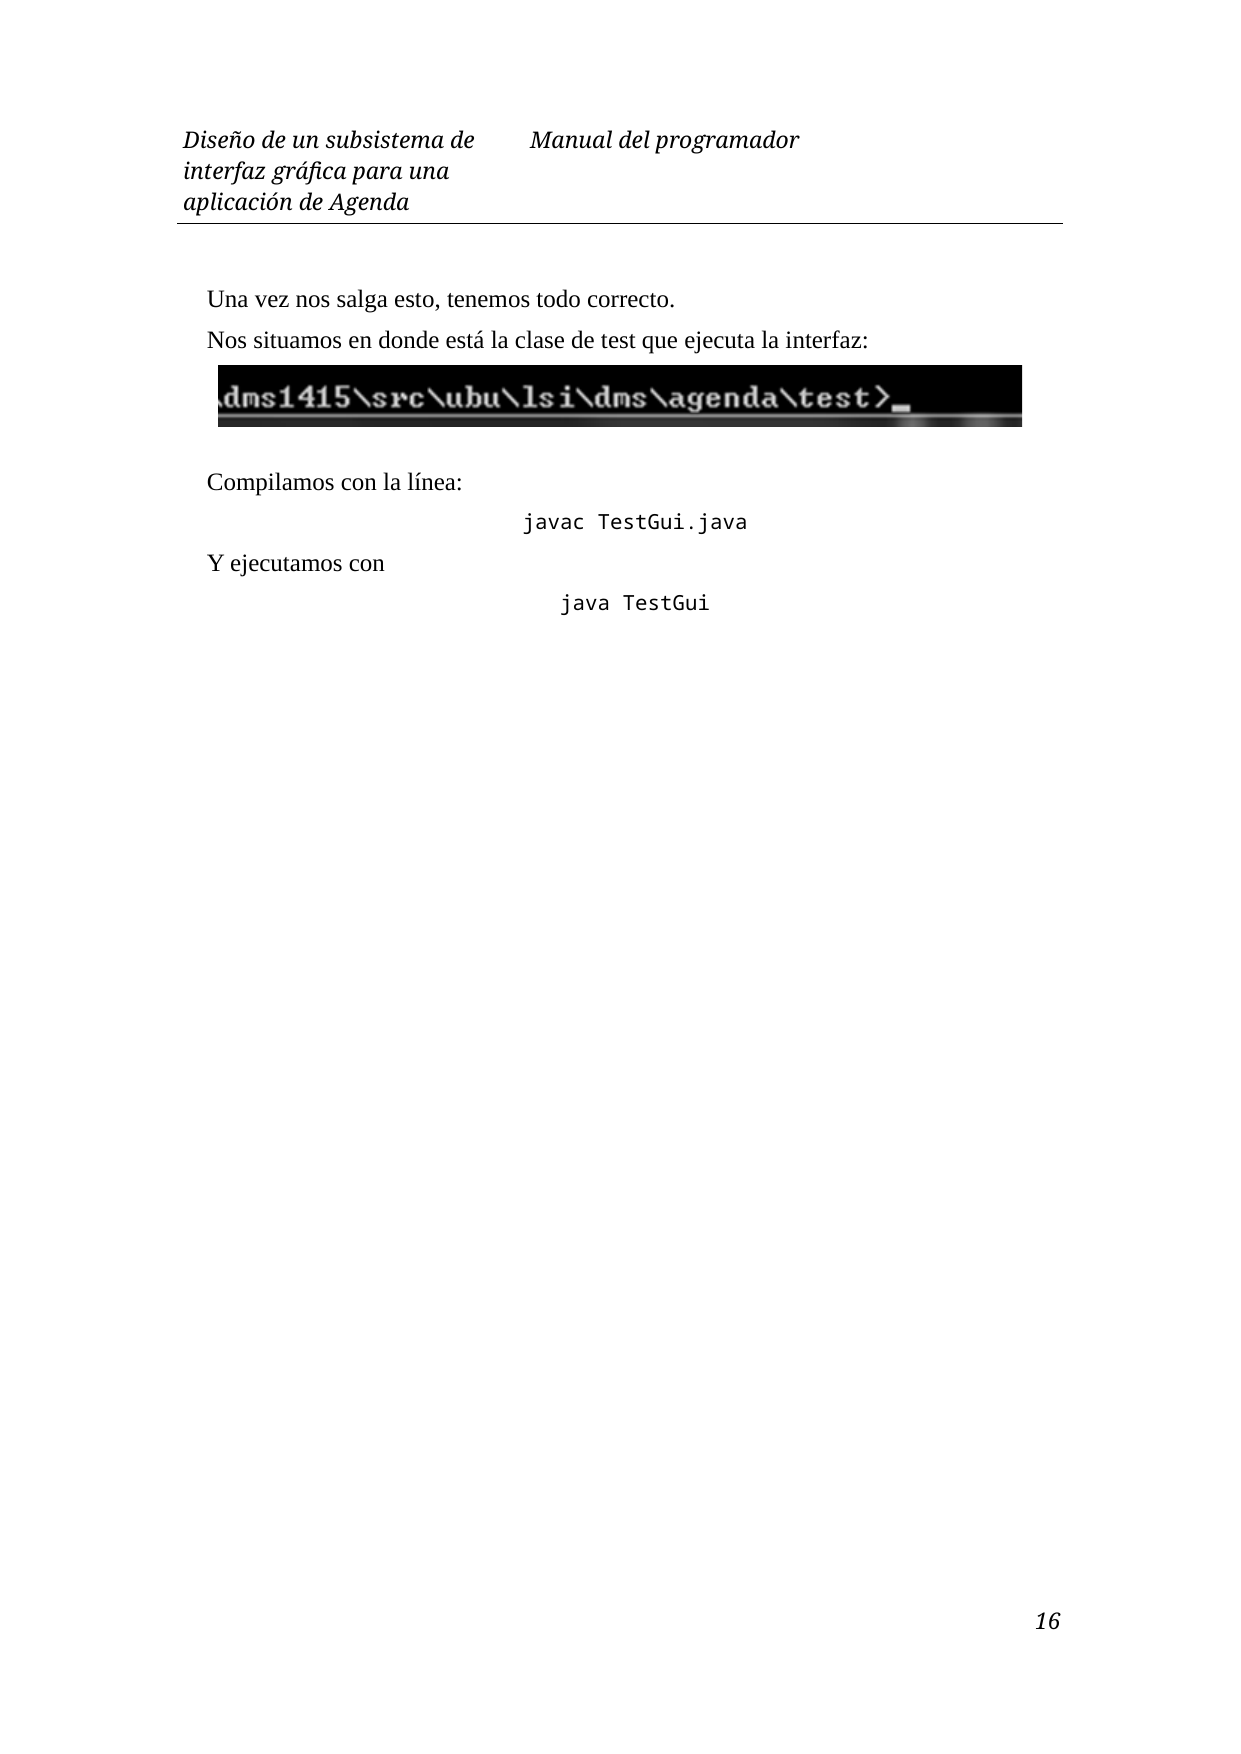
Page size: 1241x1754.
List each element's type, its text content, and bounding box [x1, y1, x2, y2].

text java TestGui [177, 588, 1063, 617]
text Nos situamos en donde está la clase de test que ejecuta la interfaz: [177, 325, 1063, 353]
text Compilamos con la línea: [177, 467, 1063, 496]
text Y ejecutamos con [177, 548, 1063, 576]
text javac TestGui.java [177, 507, 1063, 536]
text Una vez nos salga esto, tenemos todo correcto. [177, 284, 1063, 313]
